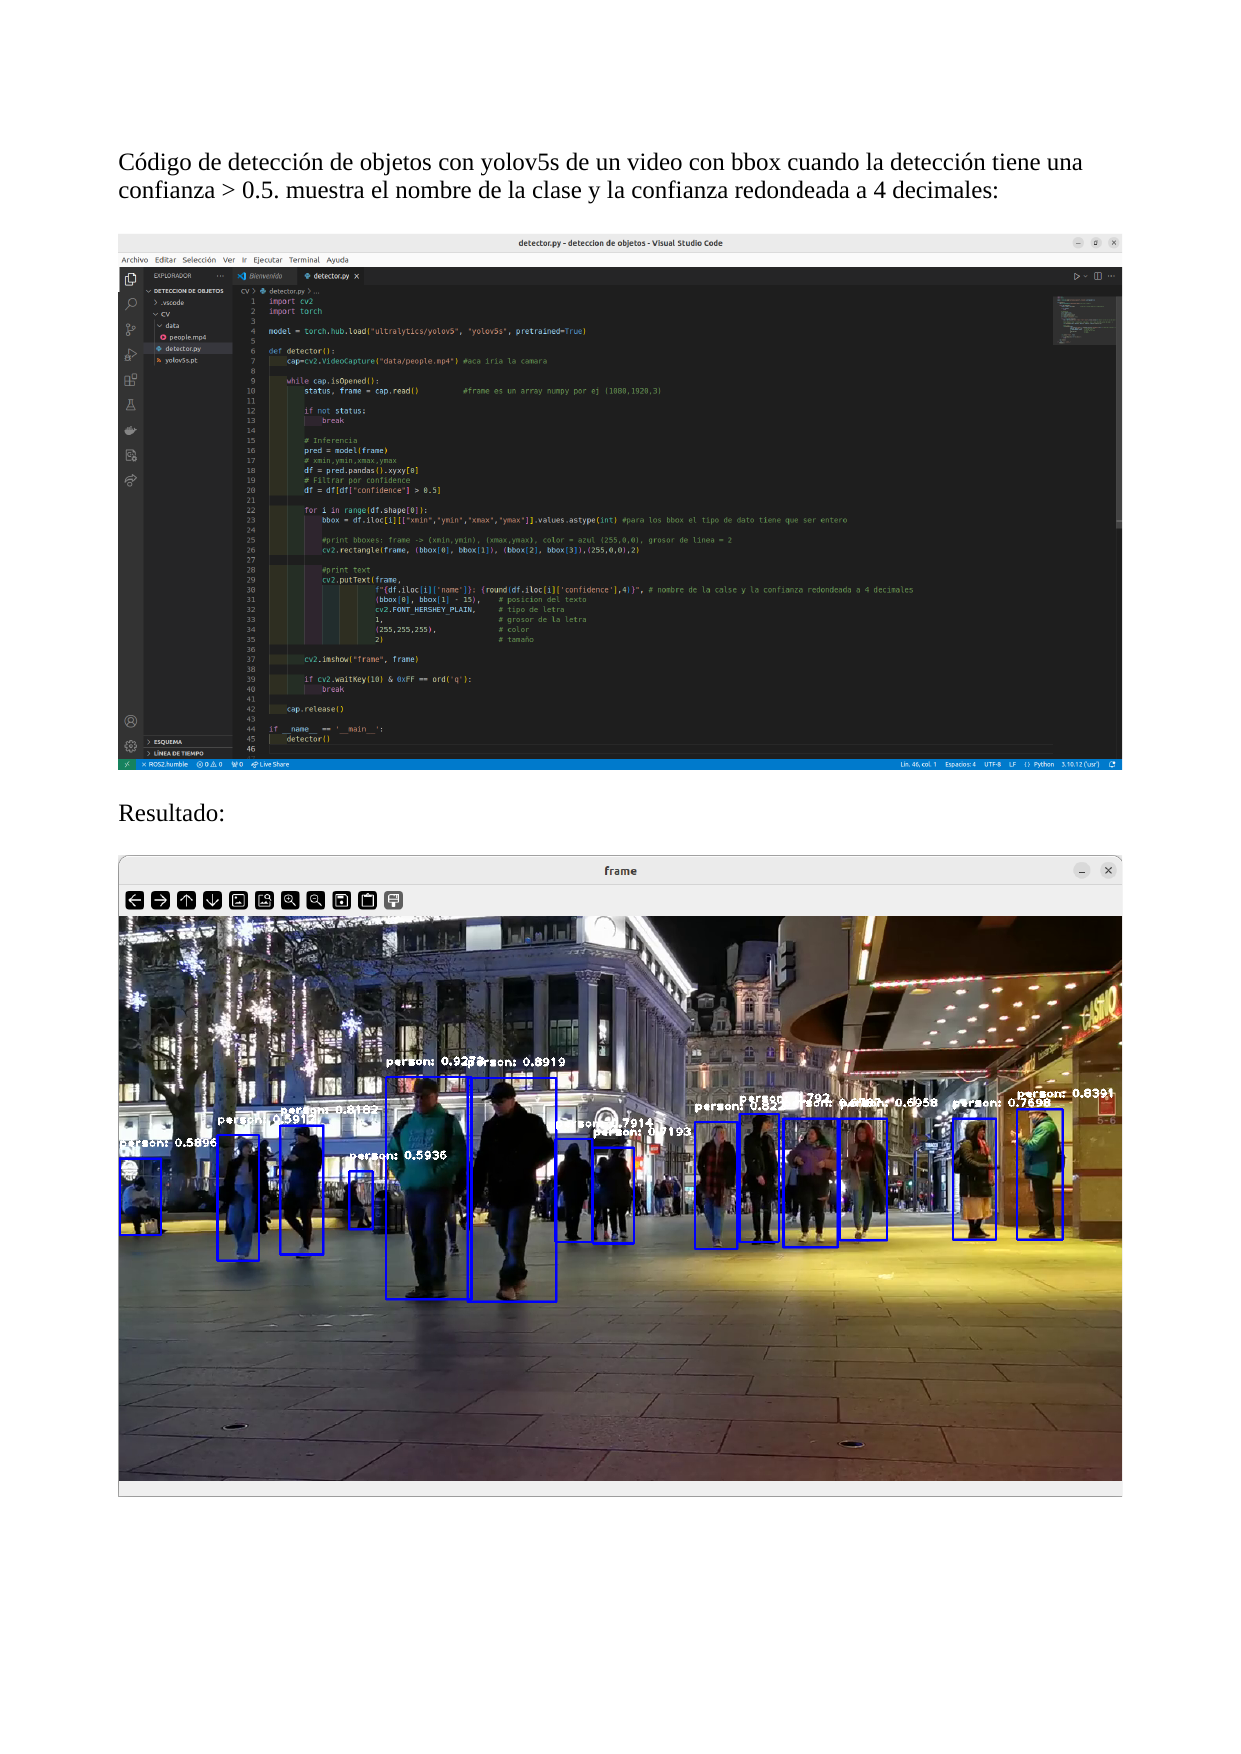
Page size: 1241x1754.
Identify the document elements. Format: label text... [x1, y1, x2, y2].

text Resultado: [118, 798, 1122, 827]
text Código de detección de objetos con yolov5s de un video con bbox cuando la detección tiene una confianza > 0.5. muestra el nombre de la clase y la confianza redondeada a 4 decimales: [118, 147, 1122, 204]
picture [118, 233, 1123, 770]
picture [118, 855, 1123, 1497]
